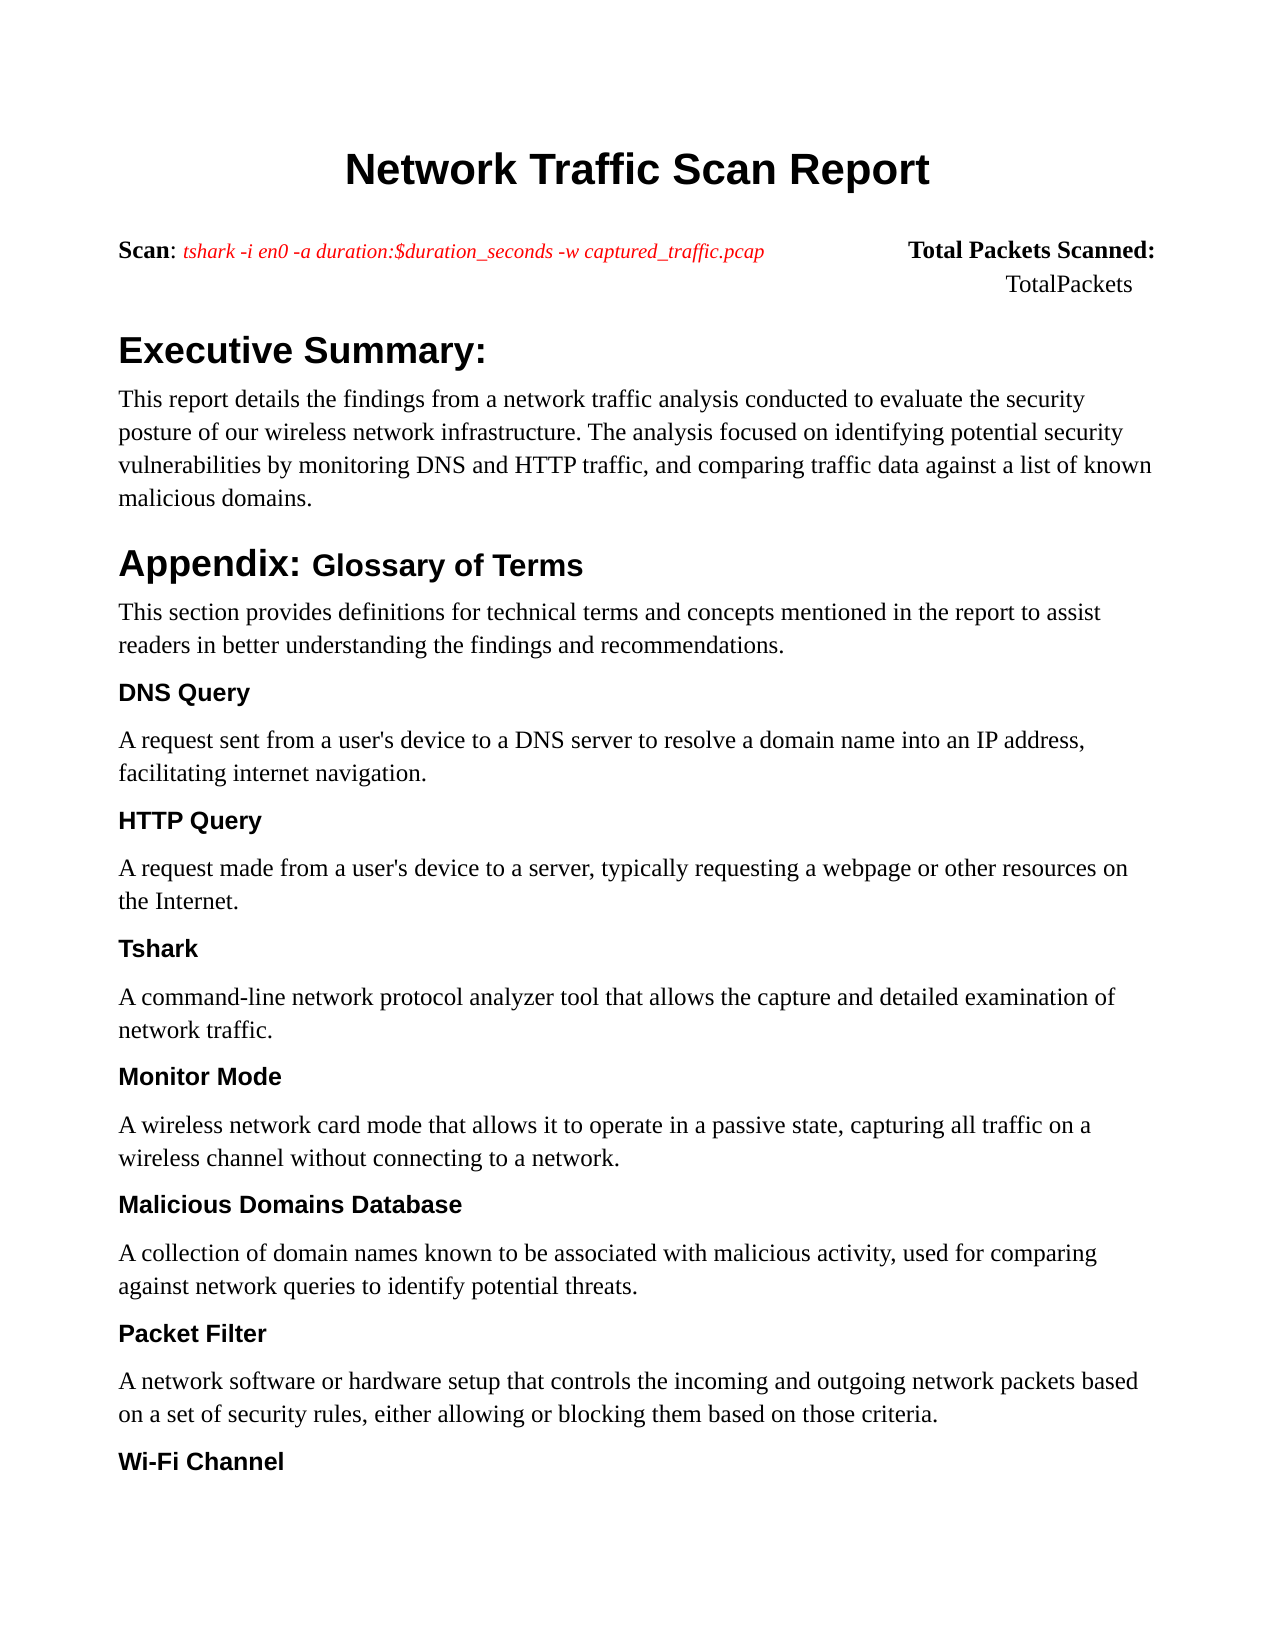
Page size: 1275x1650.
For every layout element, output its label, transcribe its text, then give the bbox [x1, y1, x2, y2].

text A network software or hardware setup that controls the incoming and outgoing network packets based on a set of security rules, either allowing or blocking them based on those criteria. [118, 1366, 1157, 1428]
text Monitor Mode [118, 1062, 1157, 1091]
text HTTP Query [118, 806, 1157, 834]
text Malicious Domains Database [118, 1191, 1157, 1219]
text Tshark [118, 934, 1157, 963]
text A collection of domain names known to be associated with malicious activity, used for comparing against network queries to identify potential threats. [118, 1238, 1157, 1300]
text This section provides definitions for technical terms and concepts mentioned in the report to assist readers in better understanding the findings and recommendations. [118, 597, 1157, 659]
text Scan: tshark -i en0 -a duration:$duration_seconds -w captured_traffic.pcap Total Packets Scanned: [118, 235, 1157, 263]
subtitle Network Traffic Scan Report [118, 143, 1157, 193]
text A wireless network card mode that allows it to operate in a passive state, capturing all traffic on a wireless channel without connecting to a network. [118, 1110, 1157, 1172]
text A request made from a user's device to a server, typically requesting a webpage or other resources on the Internet. [118, 853, 1157, 915]
subtitle Executive Summary: [118, 329, 1157, 372]
text This report details the findings from a network traffic analysis conducted to evaluate the security posture of our wireless network infrastructure. The analysis focused on identifying potential security vulnerabilities by monitoring DNS and HTTP traffic, and comparing traffic data against a list of known malicious domains. [118, 384, 1157, 512]
table_header TotalPackets [981, 264, 1157, 304]
text A command-line network protocol analyzer tool that allows the capture and detailed examination of network traffic. [118, 982, 1157, 1043]
text DNS Query [118, 678, 1157, 706]
subtitle Appendix: Glossary of Terms [118, 541, 1157, 584]
text A request sent from a user's device to a DNS server to resolve a domain name into an IP address, facilitating internet navigation. [118, 725, 1157, 787]
text Packet Filter [118, 1319, 1157, 1347]
text Wi-Fi Channel [118, 1447, 1157, 1476]
